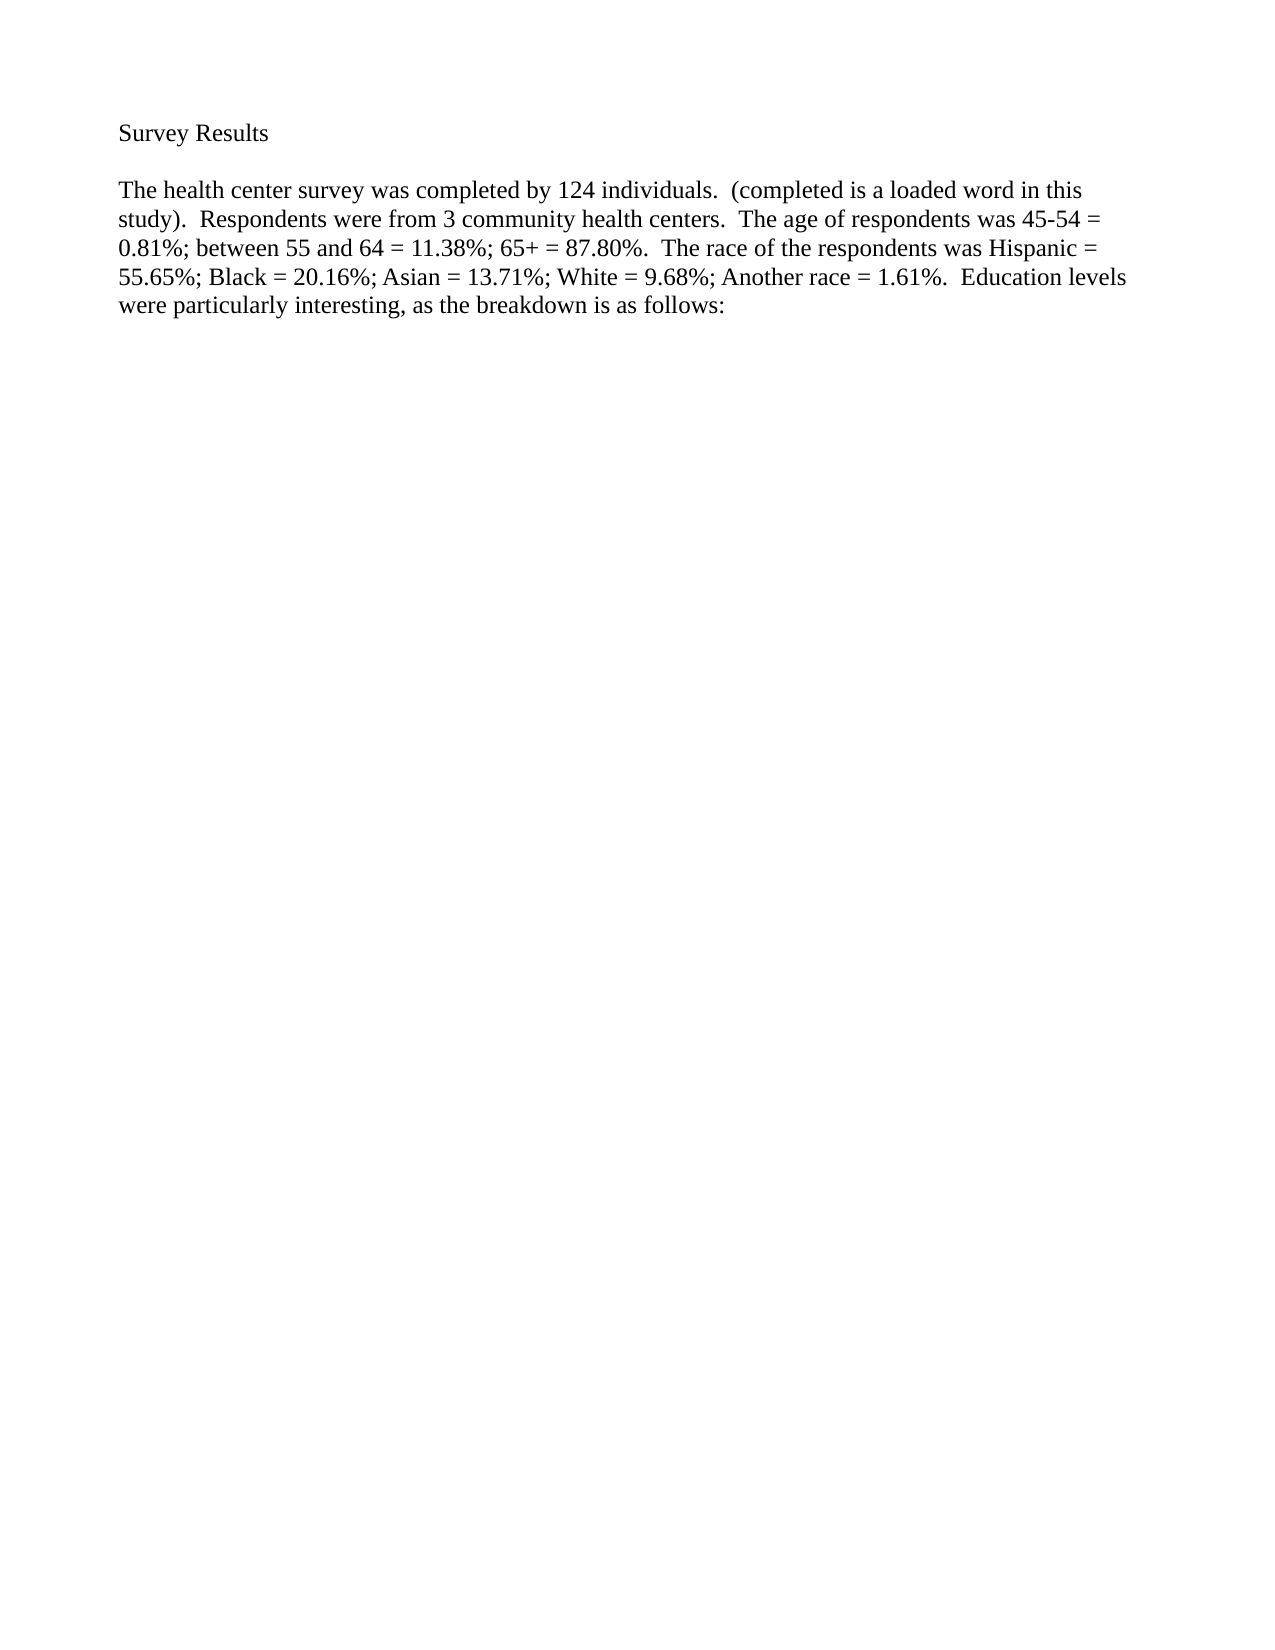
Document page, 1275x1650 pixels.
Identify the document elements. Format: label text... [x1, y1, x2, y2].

text Survey Results [118, 118, 1157, 147]
text The health center survey was completed by 124 individuals. (completed is a loaded word in this study). Respondents were from 3 community health centers. The age of respondents was 45-54 = 0.81%; between 55 and 64 = 11.38%; 65+ = 87.80%. The race of the respondents was Hispanic = 55.65%; Black = 20.16%; Asian = 13.71%; White = 9.68%; Another race = 1.61%. Education levels were particularly interesting, as the breakdown is as follows: [118, 176, 1157, 319]
